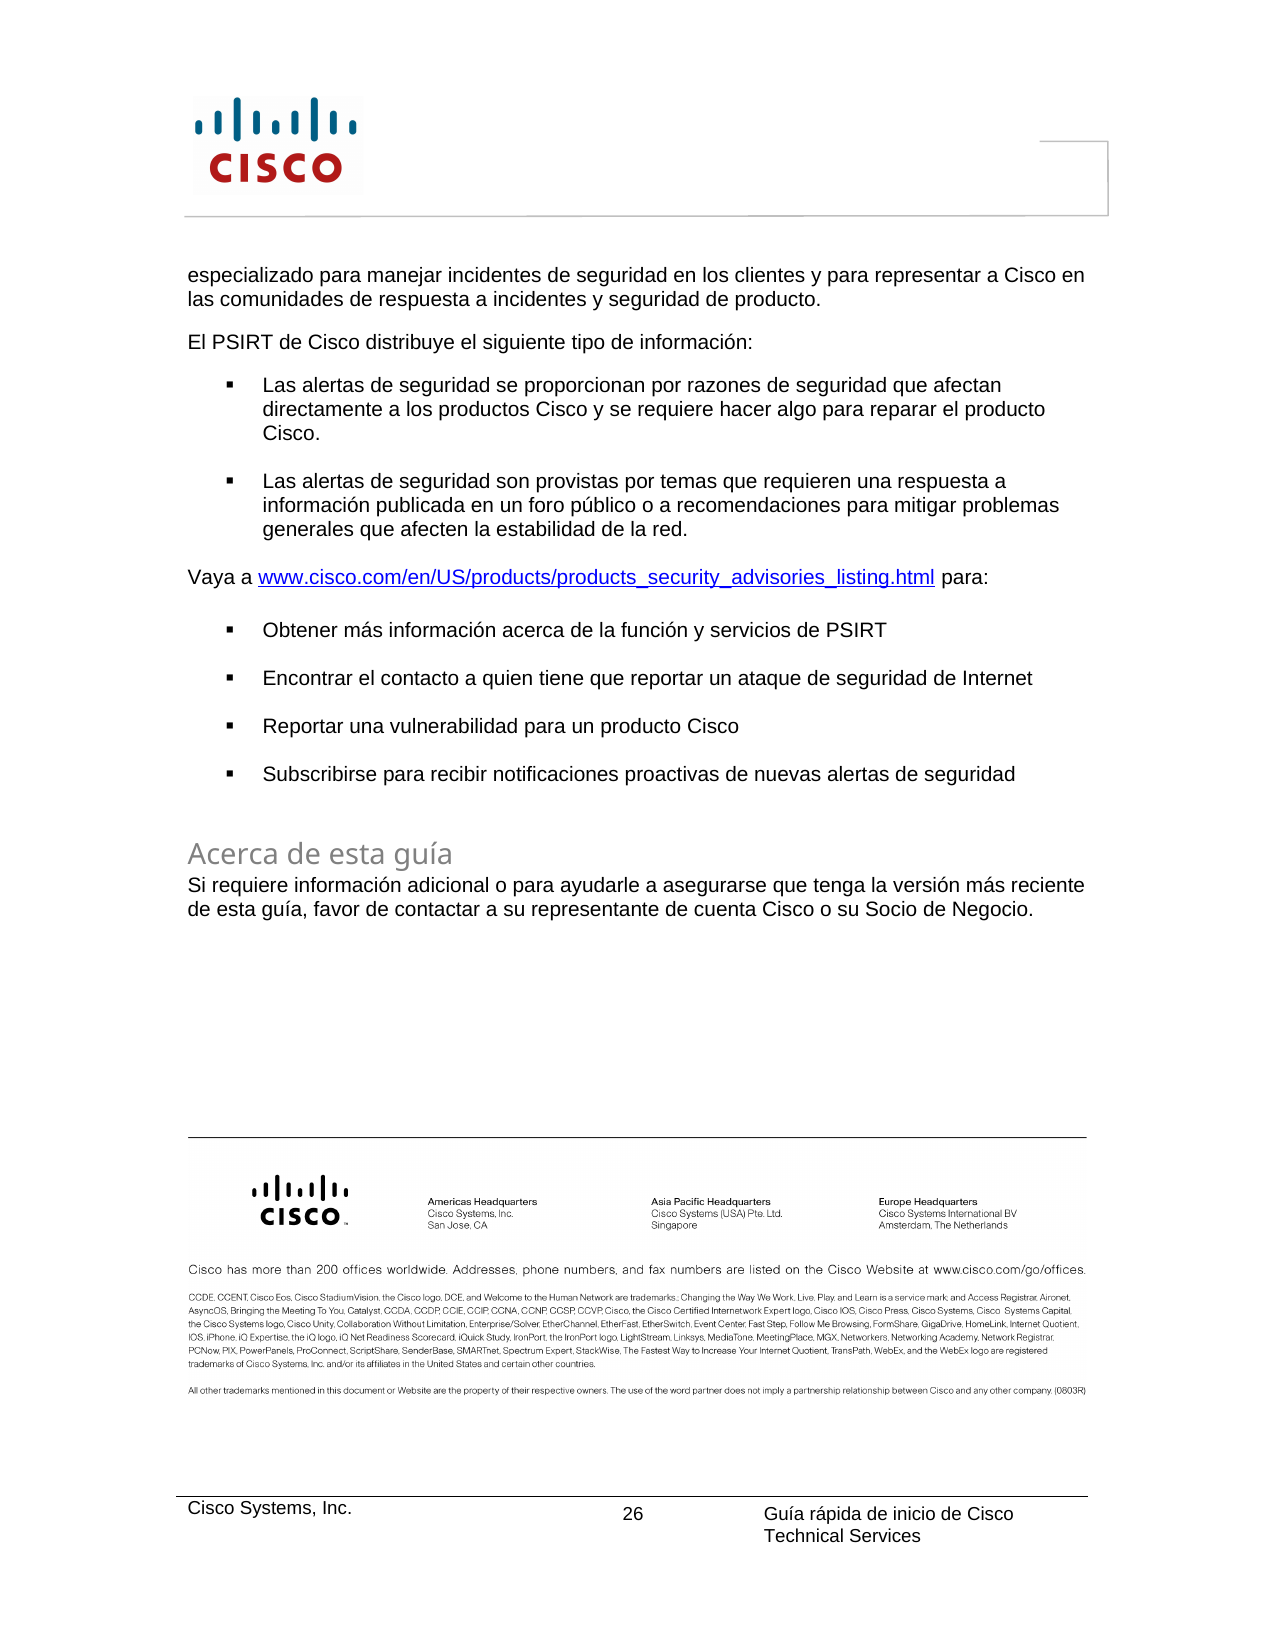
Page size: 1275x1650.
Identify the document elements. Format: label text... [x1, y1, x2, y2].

list Las alertas de seguridad se proporcionan por razones de seguridad que afectan directamente a los productos Cisco y se requiere hacer algo para reparar el producto Cisco. [225, 373, 1087, 469]
list Las alertas de seguridad son provistas por temas que requieren una respuesta a información publicada en un foro público o a recomendaciones para mitigar problemas generales que afecten la estabilidad de la red. [225, 469, 1087, 541]
text El PSIRT de Cisco distribuye el siguiente tipo de información: [187, 330, 1087, 354]
list Subscribirse para recibir notificaciones proactivas de nuevas alertas de seguridad [225, 761, 1087, 786]
text especializado para manejar incidentes de seguridad en los clientes y para representar a Cisco en las comunidades de respuesta a incidentes y seguridad de producto. [187, 217, 1087, 311]
list Encontrar el contacto a quien tiene que reportar un ataque de seguridad de Internet [225, 665, 1087, 713]
text [187, 150, 1087, 215]
list Reportar una vulnerabilidad para un producto Cisco [225, 713, 1087, 761]
text Vaya a www.cisco.com/en/US/products/products_security_advisories_listing.html para: [187, 565, 1087, 617]
picture [187, 1136, 1088, 1397]
list Obtener más información acerca de la función y servicios de PSIRT [225, 617, 1087, 665]
text Acerca de esta guía Si requiere información adicional o para ayudarle a asegurarse que tenga la versión más reciente de esta guía, favor de contactar a su representante de cuenta Cisco o su Socio de Negocio. [187, 809, 1087, 921]
picture [192, 96, 364, 195]
